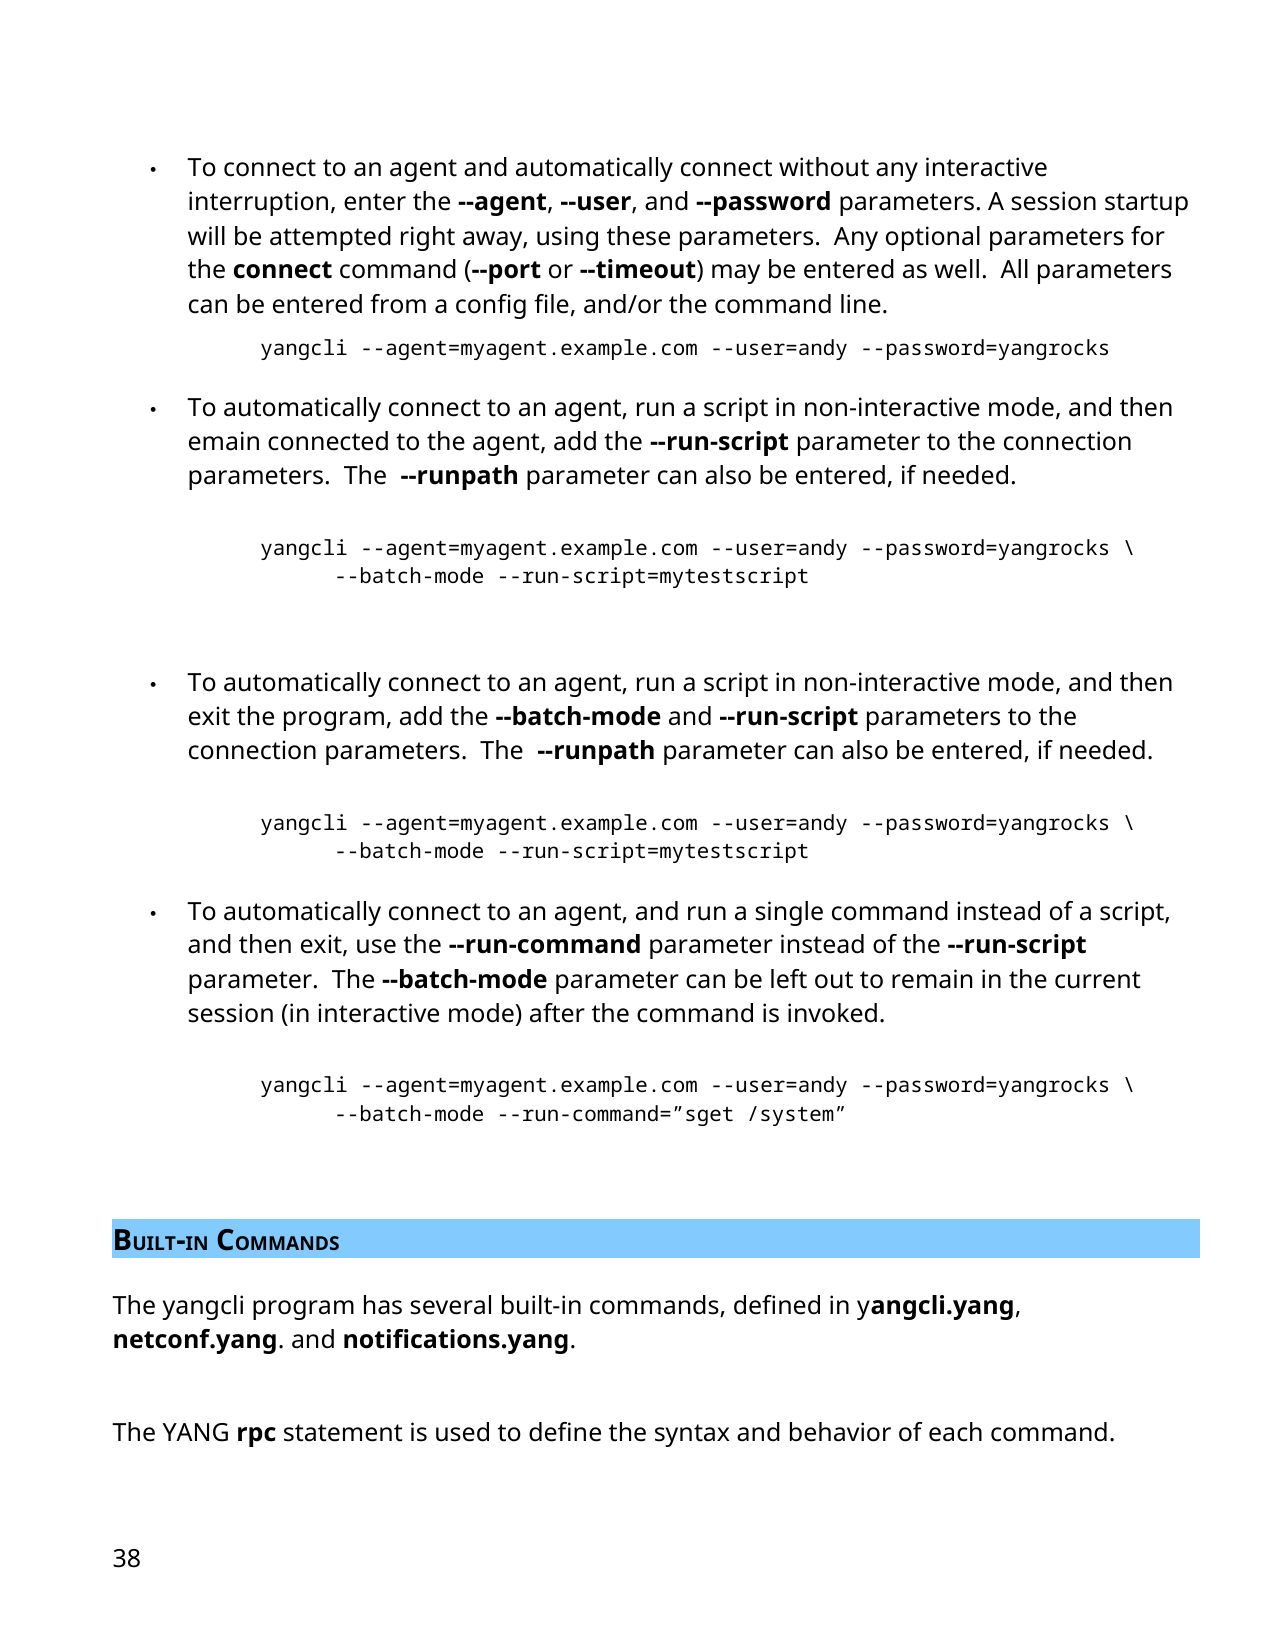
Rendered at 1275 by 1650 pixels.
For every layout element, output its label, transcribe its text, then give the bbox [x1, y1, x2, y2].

list To automatically connect to an agent, and run a single command instead of a script, and then exit, use the --run-command parameter instead of the --run-script parameter. The --batch-mode parameter can be left out to remain in the current session (in interactive mode) after the command is invoked. [150, 893, 1200, 1029]
text The yangcli program has several built-in commands, defined in yangcli.yang, netconf.yang. and notifications.yang. [112, 1288, 1200, 1356]
text yangcli --agent=myagent.example.com --user=andy --password=yangrocks [112, 333, 1200, 361]
subtitle Built-in Commands [112, 1219, 1200, 1258]
text yangcli --agent=myagent.example.com --user=andy --password=yangrocks \ [112, 1070, 1200, 1099]
text yangcli --agent=myagent.example.com --user=andy --password=yangrocks \ [112, 533, 1200, 561]
text The YANG rpc statement is used to define the syntax and behavior of each command. [112, 1415, 1200, 1449]
text --batch-mode --run-script=mytestscript [112, 561, 1200, 590]
list To connect to an agent and automatically connect without any interactive interruption, enter the --agent, --user, and --password parameters. A session startup will be attempted right away, using these parameters. Any optional parameters for the connect command (--port or --timeout) may be entered as well. All parameters can be entered from a config file, and/or the command line. [150, 150, 1200, 320]
list To automatically connect to an agent, run a script in non-interactive mode, and then emain connected to the agent, add the --run-script parameter to the connection parameters. The --runpath parameter can also be entered, if needed. [150, 390, 1200, 492]
text yangcli --agent=myagent.example.com --user=andy --password=yangrocks \ [112, 808, 1200, 836]
text --batch-mode --run-command=”sget /system” [112, 1099, 1200, 1127]
list To automatically connect to an agent, run a script in non-interactive mode, and then exit the program, add the --batch-mode and --run-script parameters to the connection parameters. The --runpath parameter can also be entered, if needed. [150, 665, 1200, 767]
text --batch-mode --run-script=mytestscript [112, 836, 1200, 865]
